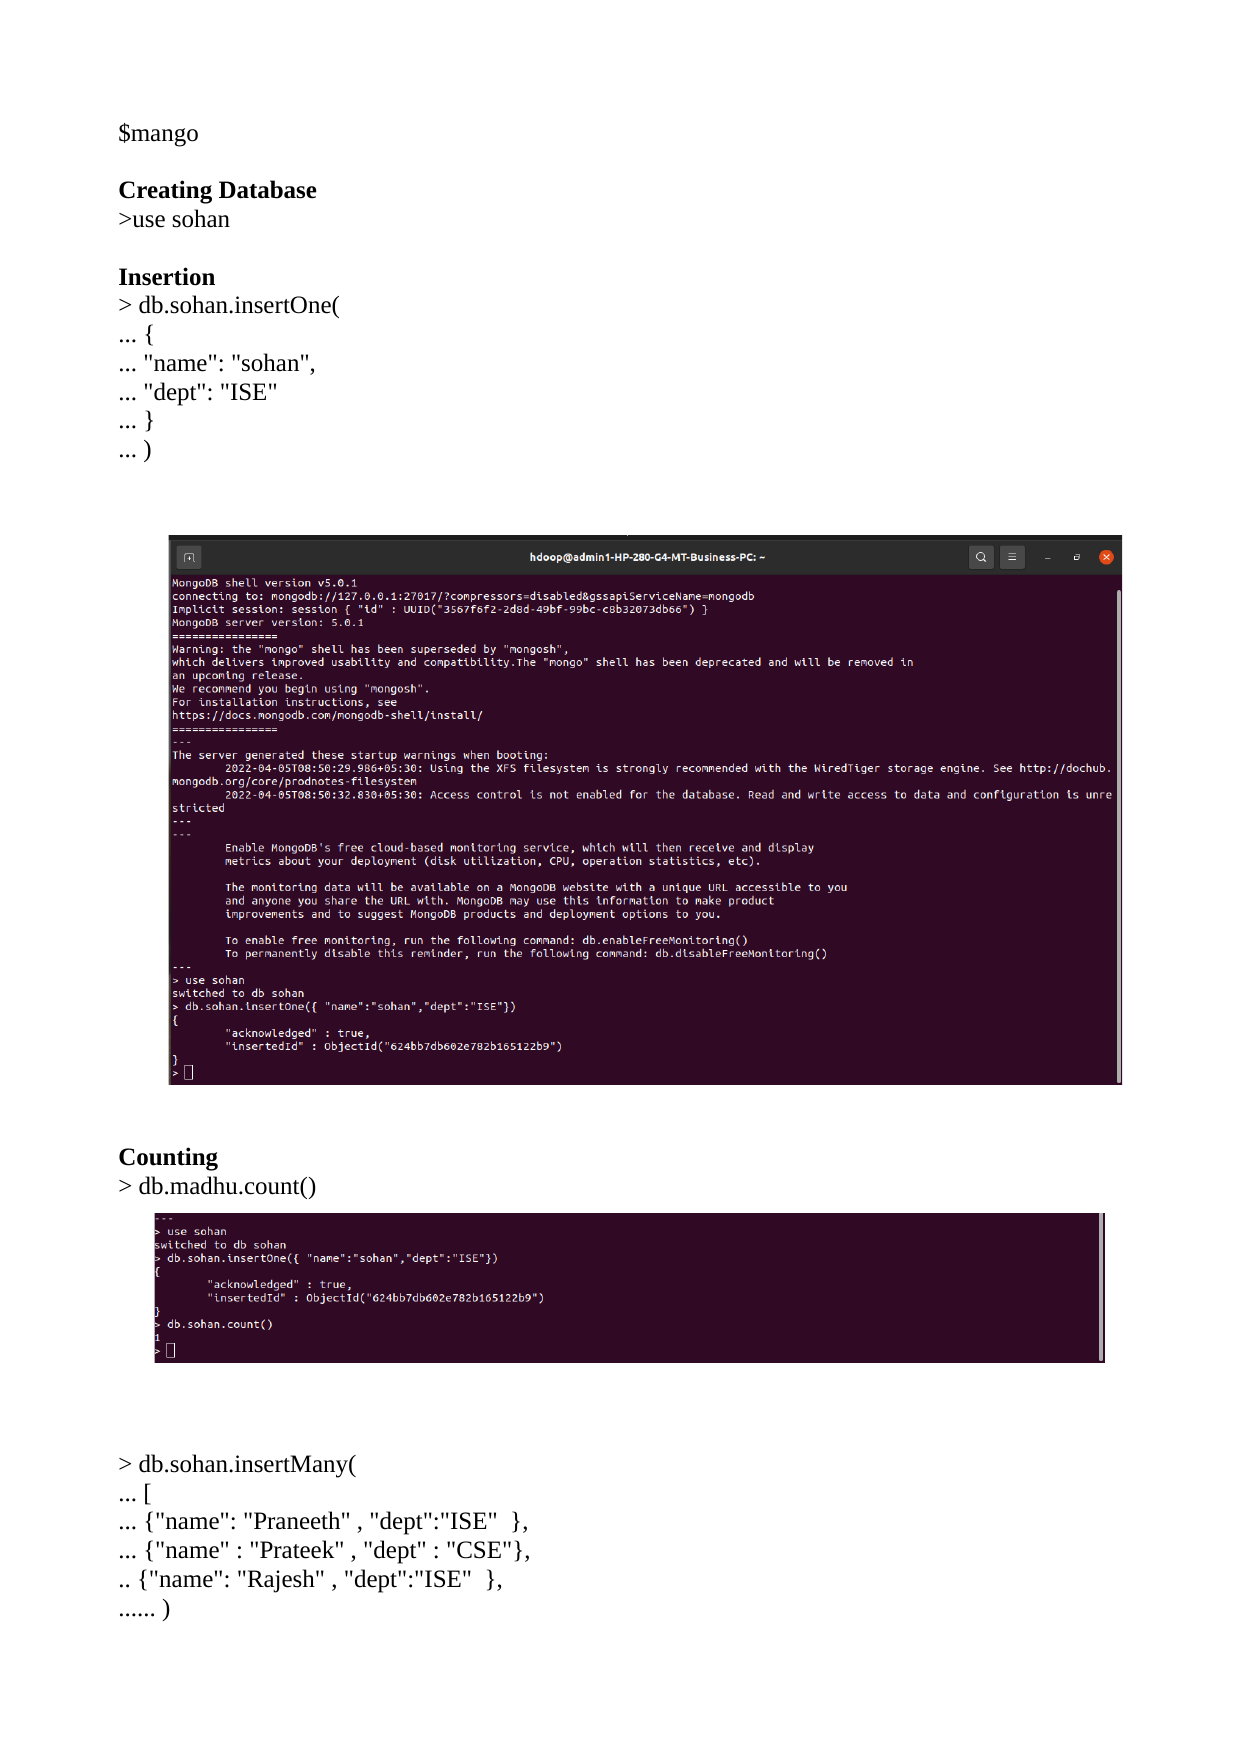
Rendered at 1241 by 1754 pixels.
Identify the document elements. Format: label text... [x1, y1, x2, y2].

text Counting [118, 1142, 1122, 1171]
text .. {"name": "Rajesh" , "dept":"ISE" }, [118, 1564, 1122, 1593]
text ... {"name" : "Prateek" , "dept" : "CSE"}, [118, 1535, 1122, 1564]
text Creating Database [118, 176, 1122, 204]
text ... } [118, 406, 1122, 434]
text ... "dept": "ISE" [118, 377, 1122, 406]
text ... "name": "sohan", [118, 348, 1122, 377]
text $mango [118, 118, 1122, 147]
text ... { [118, 319, 1122, 348]
text >use sohan [118, 204, 1122, 233]
text ... {"name": "Praneeth" , "dept":"ISE" }, [118, 1506, 1122, 1535]
text Insertion [118, 262, 1122, 291]
text > db.madhu.count() [118, 1171, 1122, 1200]
text > db.sohan.insertOne( [118, 291, 1122, 319]
text ...... ) [118, 1593, 1122, 1621]
text ... [ [118, 1478, 1122, 1506]
text ... ) [118, 434, 1122, 463]
text > db.sohan.insertMany( [118, 1449, 1122, 1478]
picture [168, 535, 1123, 1085]
